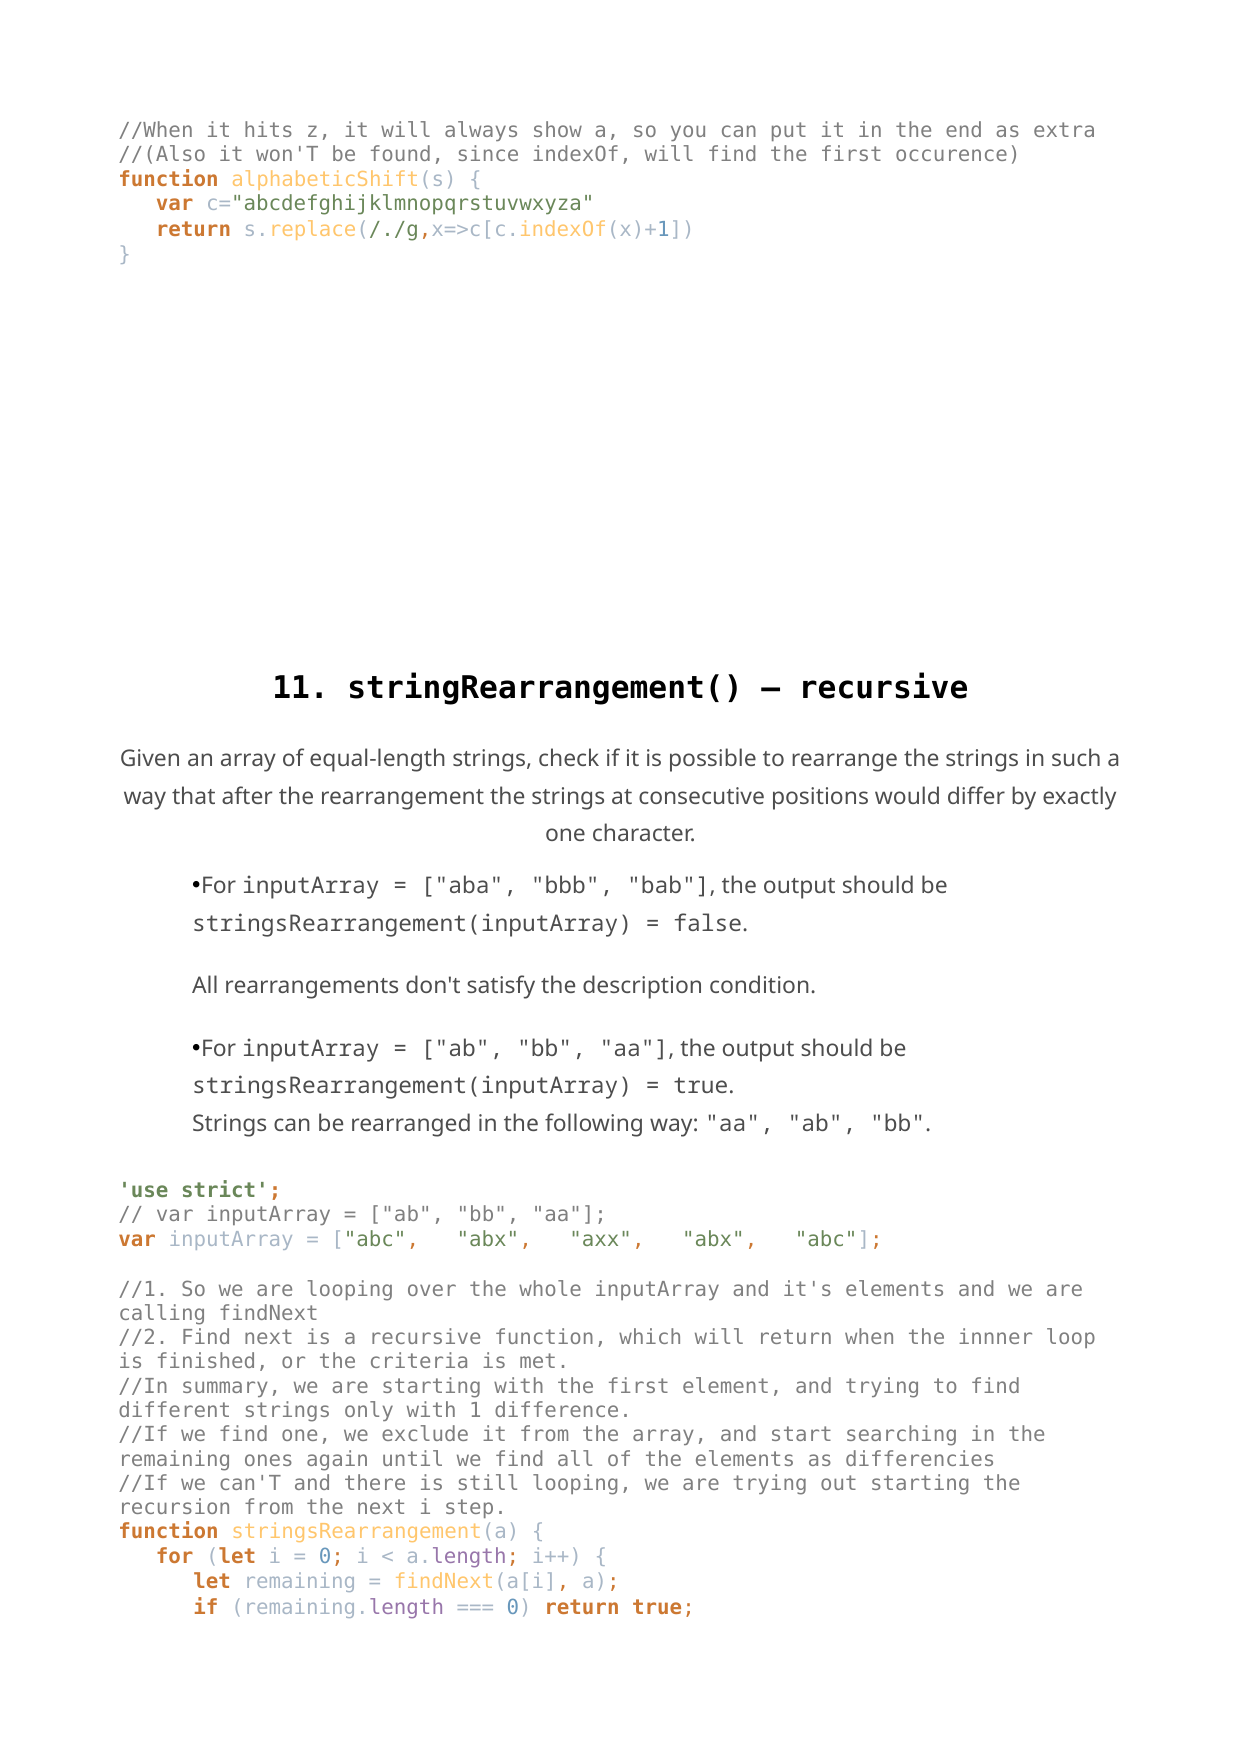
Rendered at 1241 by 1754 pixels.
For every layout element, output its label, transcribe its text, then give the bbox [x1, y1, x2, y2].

text for (let i = 0; i < a.length; i++) { [118, 1544, 1122, 1569]
text if (remaining.length === 0) return true; [118, 1595, 1122, 1621]
text var inputArray = ["abc", "abx", "axx", "abx", "abc"]; [118, 1227, 1122, 1252]
text //If we can'T and there is still looping, we are trying out starting the recursion from the next i step. [118, 1471, 1122, 1519]
text //1. So we are looping over the whole inputArray and it's elements and we are calling findNext [118, 1277, 1122, 1325]
text Given an array of equal-length strings, check if it is possible to rearrange the strings in such a way that after the rearrangement the strings at consecutive positions would differ by exactly one character. [118, 742, 1122, 848]
text function alphabeticShift(s) { [118, 167, 1122, 191]
text return s.replace(/./g,x=>c[c.indexOf(x)+1]) [118, 217, 1122, 242]
text // var inputArray = ["ab", "bb", "aa"]; [118, 1202, 1122, 1227]
text var c="abcdefghijklmnopqrstuvwxyza" [118, 191, 1122, 217]
list For inputArray = ["aba", "bbb", "bab"], the output should be stringsRearrangement(inputArray) = false. [118, 869, 1122, 938]
list For inputArray = ["ab", "bb", "aa"], the output should be stringsRearrangement(inputArray) = true. [118, 1032, 1122, 1101]
text //If we find one, we exclude it from the array, and start searching in the remaining ones again until we find all of the elements as differencies [118, 1422, 1122, 1471]
text //(Also it won'T be found, since indexOf, will find the first occurence) [118, 142, 1122, 167]
text //2. Find next is a recursive function, which will return when the innner loop is finished, or the criteria is met. [118, 1325, 1122, 1374]
text 'use strict'; [118, 1178, 1122, 1202]
text } [118, 242, 1122, 266]
list Strings can be rearranged in the following way: "aa", "ab", "bb". [118, 1107, 1122, 1138]
text 11. stringRearrangement() – recursive [118, 669, 1122, 706]
text let remaining = findNext(a[i], a); [118, 1569, 1122, 1595]
list All rearrangements don't satisfy the description condition. [118, 969, 1122, 1001]
text //When it hits z, it will always show a, so you can put it in the end as extra [118, 118, 1122, 142]
text //In summary, we are starting with the first element, and trying to find different strings only with 1 difference. [118, 1374, 1122, 1422]
text function stringsRearrangement(a) { [118, 1519, 1122, 1544]
